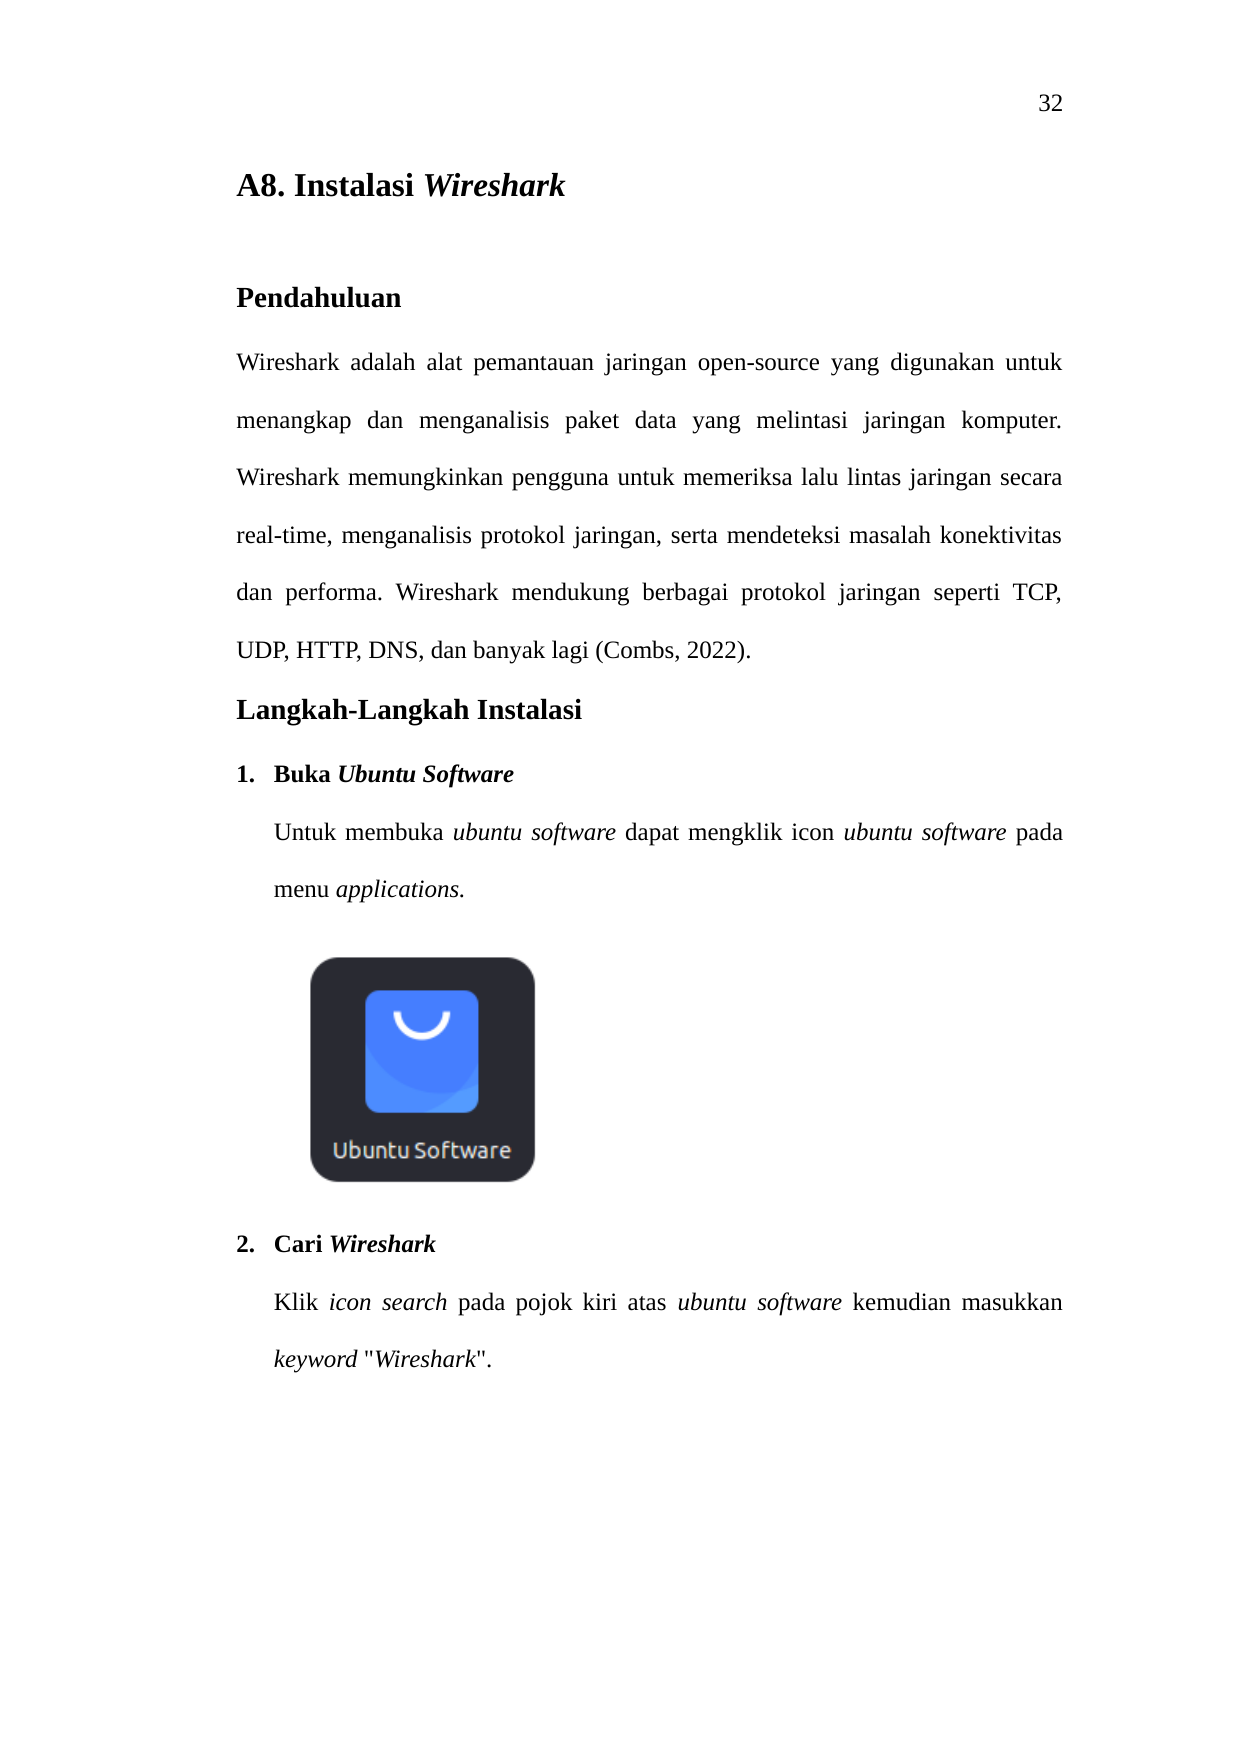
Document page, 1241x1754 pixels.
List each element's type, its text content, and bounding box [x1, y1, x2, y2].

list Cari Wireshark [236, 1229, 1063, 1258]
text Langkah-Langkah Instalasi [236, 692, 1063, 726]
text Pendahuluan [236, 280, 1063, 314]
list Untuk membuka ubuntu software dapat mengklik icon ubuntu software pada menu applications. [236, 817, 1063, 903]
list Klik icon search pada pojok kiri atas ubuntu software kemudian masukkan keyword "Wireshark". [236, 1287, 1063, 1373]
text A8. Instalasi Wireshark [236, 165, 1063, 204]
list Buka Ubuntu Software [236, 759, 1063, 788]
picture [273, 932, 576, 1201]
text Wireshark adalah alat pemantauan jaringan open-source yang digunakan untuk menangkap dan menganalisis paket data yang melintasi jaringan komputer. Wireshark memungkinkan pengguna untuk memeriksa lalu lintas jaringan secara real-time, menganalisis protokol jaringan, serta mendeteksi masalah konektivitas dan performa. Wireshark mendukung berbagai protokol jaringan seperti TCP, UDP, HTTP, DNS, dan banyak lagi (Combs, 2022). [236, 347, 1063, 664]
